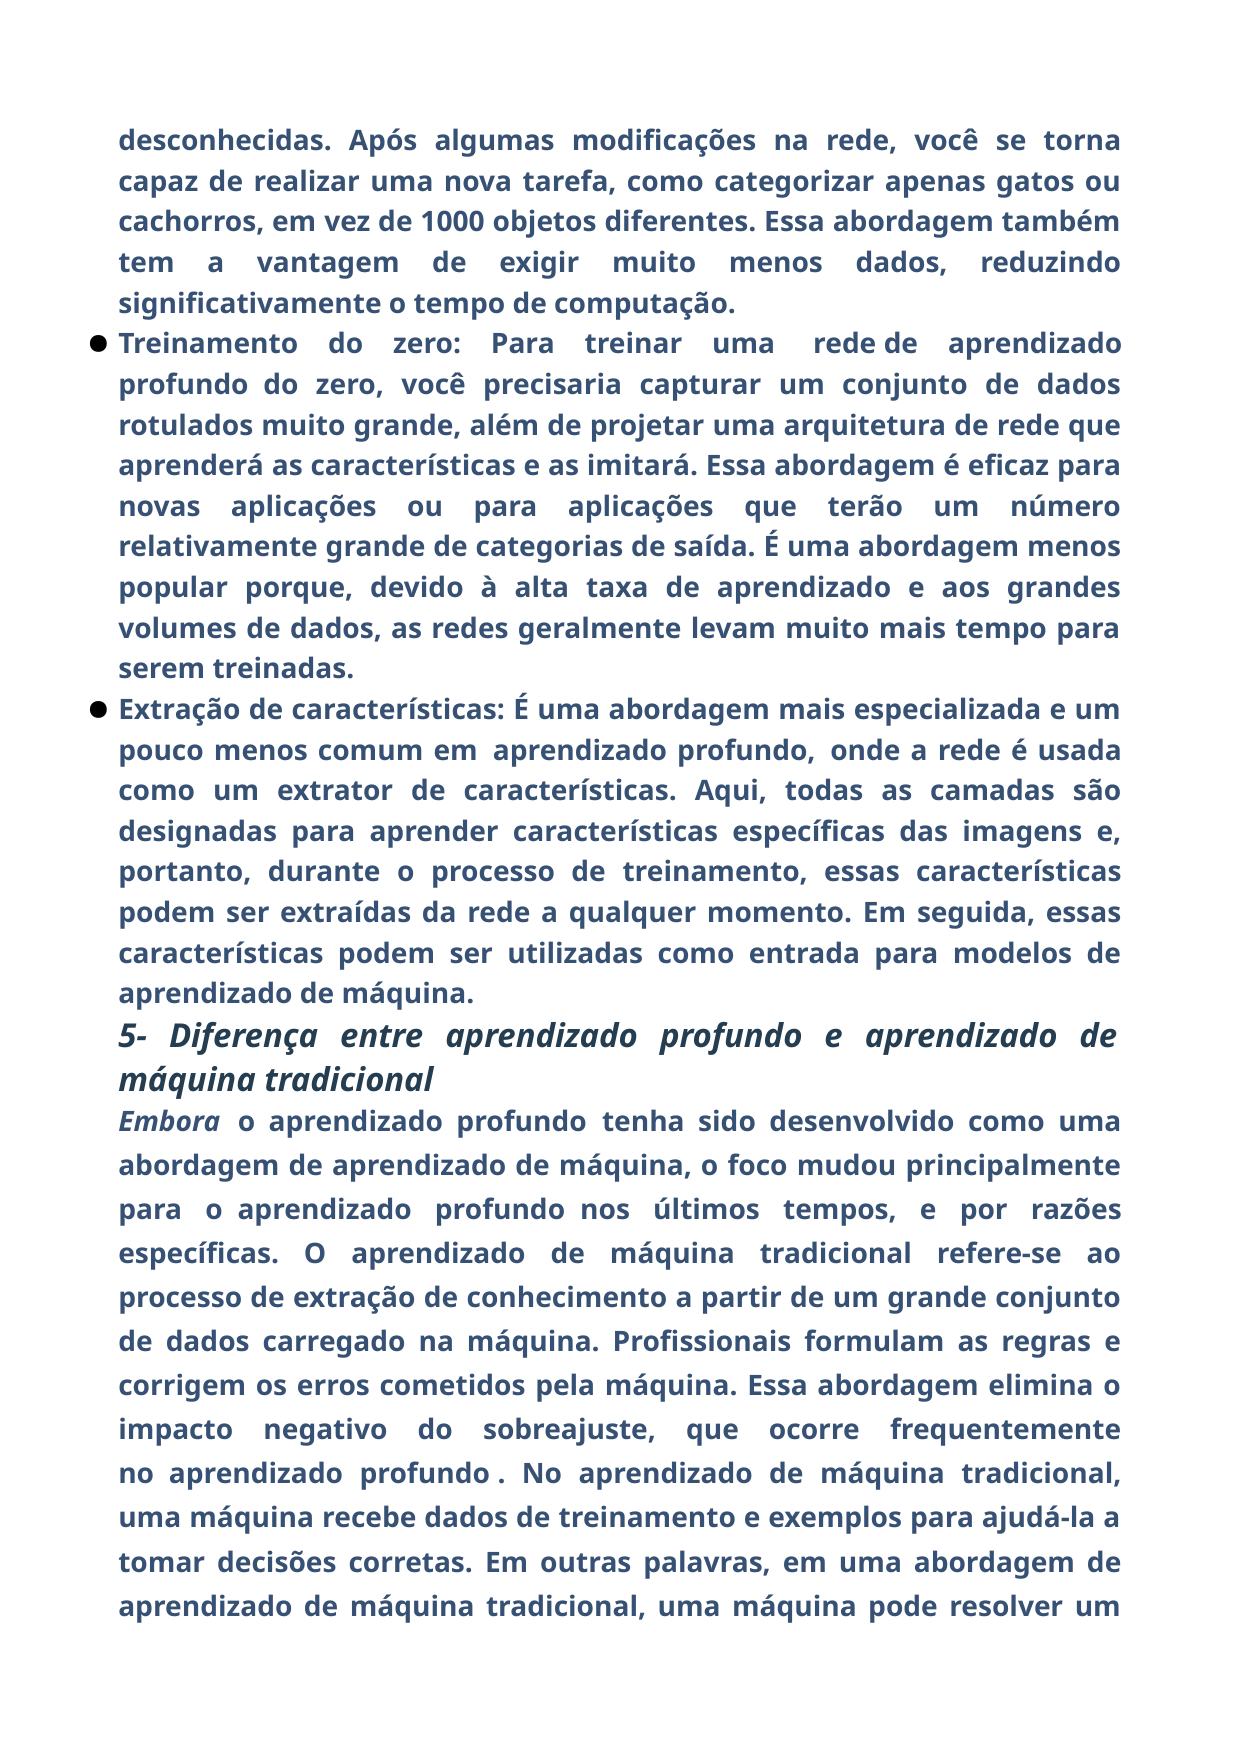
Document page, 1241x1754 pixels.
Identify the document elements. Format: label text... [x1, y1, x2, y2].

list desconhecidas. Após algumas modificações na rede, você se torna capaz de realizar uma nova tarefa, como categorizar apenas gatos ou cachorros, em vez de 1000 objetos diferentes. Essa abordagem também tem a vantagem de exigir muito menos dados, reduzindo significativamente o tempo de computação. [118, 118, 1122, 321]
list Extração de características: É uma abordagem mais especializada e um pouco menos comum em aprendizado profundo, onde a rede é usada como um extrator de características. Aqui, todas as camadas são designadas para aprender características específicas das imagens e, portanto, durante o processo de treinamento, essas características podem ser extraídas da rede a qualquer momento. Em seguida, essas características podem ser utilizadas como entrada para modelos de aprendizado de máquina. [118, 687, 1122, 1012]
subtitle 5- Diferença entre aprendizado profundo e aprendizado de máquina tradicional [118, 1012, 1122, 1101]
text Embora o aprendizado profundo tenha sido desenvolvido como uma abordagem de aprendizado de máquina, o foco mudou principalmente para o aprendizado profundo nos últimos tempos, e por razões específicas. O aprendizado de máquina tradicional refere-se ao processo de extração de conhecimento a partir de um grande conjunto de dados carregado na máquina. Profissionais formulam as regras e corrigem os erros cometidos pela máquina. Essa abordagem elimina o impacto negativo do sobreajuste, que ocorre frequentemente no aprendizado profundo . No aprendizado de máquina tradicional, uma máquina recebe dados de treinamento e exemplos para ajudá-la a tomar decisões corretas. Em outras palavras, em uma abordagem de aprendizado de máquina tradicional, uma máquina pode resolver um [118, 1101, 1122, 1624]
list Treinamento do zero: Para treinar uma rede de aprendizado profundo do zero, você precisaria capturar um conjunto de dados rotulados muito grande, além de projetar uma arquitetura de rede que aprenderá as características e as imitará. Essa abordagem é eficaz para novas aplicações ou para aplicações que terão um número relativamente grande de categorias de saída. É uma abordagem menos popular porque, devido à alta taxa de aprendizado e aos grandes volumes de dados, as redes geralmente levam muito mais tempo para serem treinadas. [118, 321, 1122, 687]
